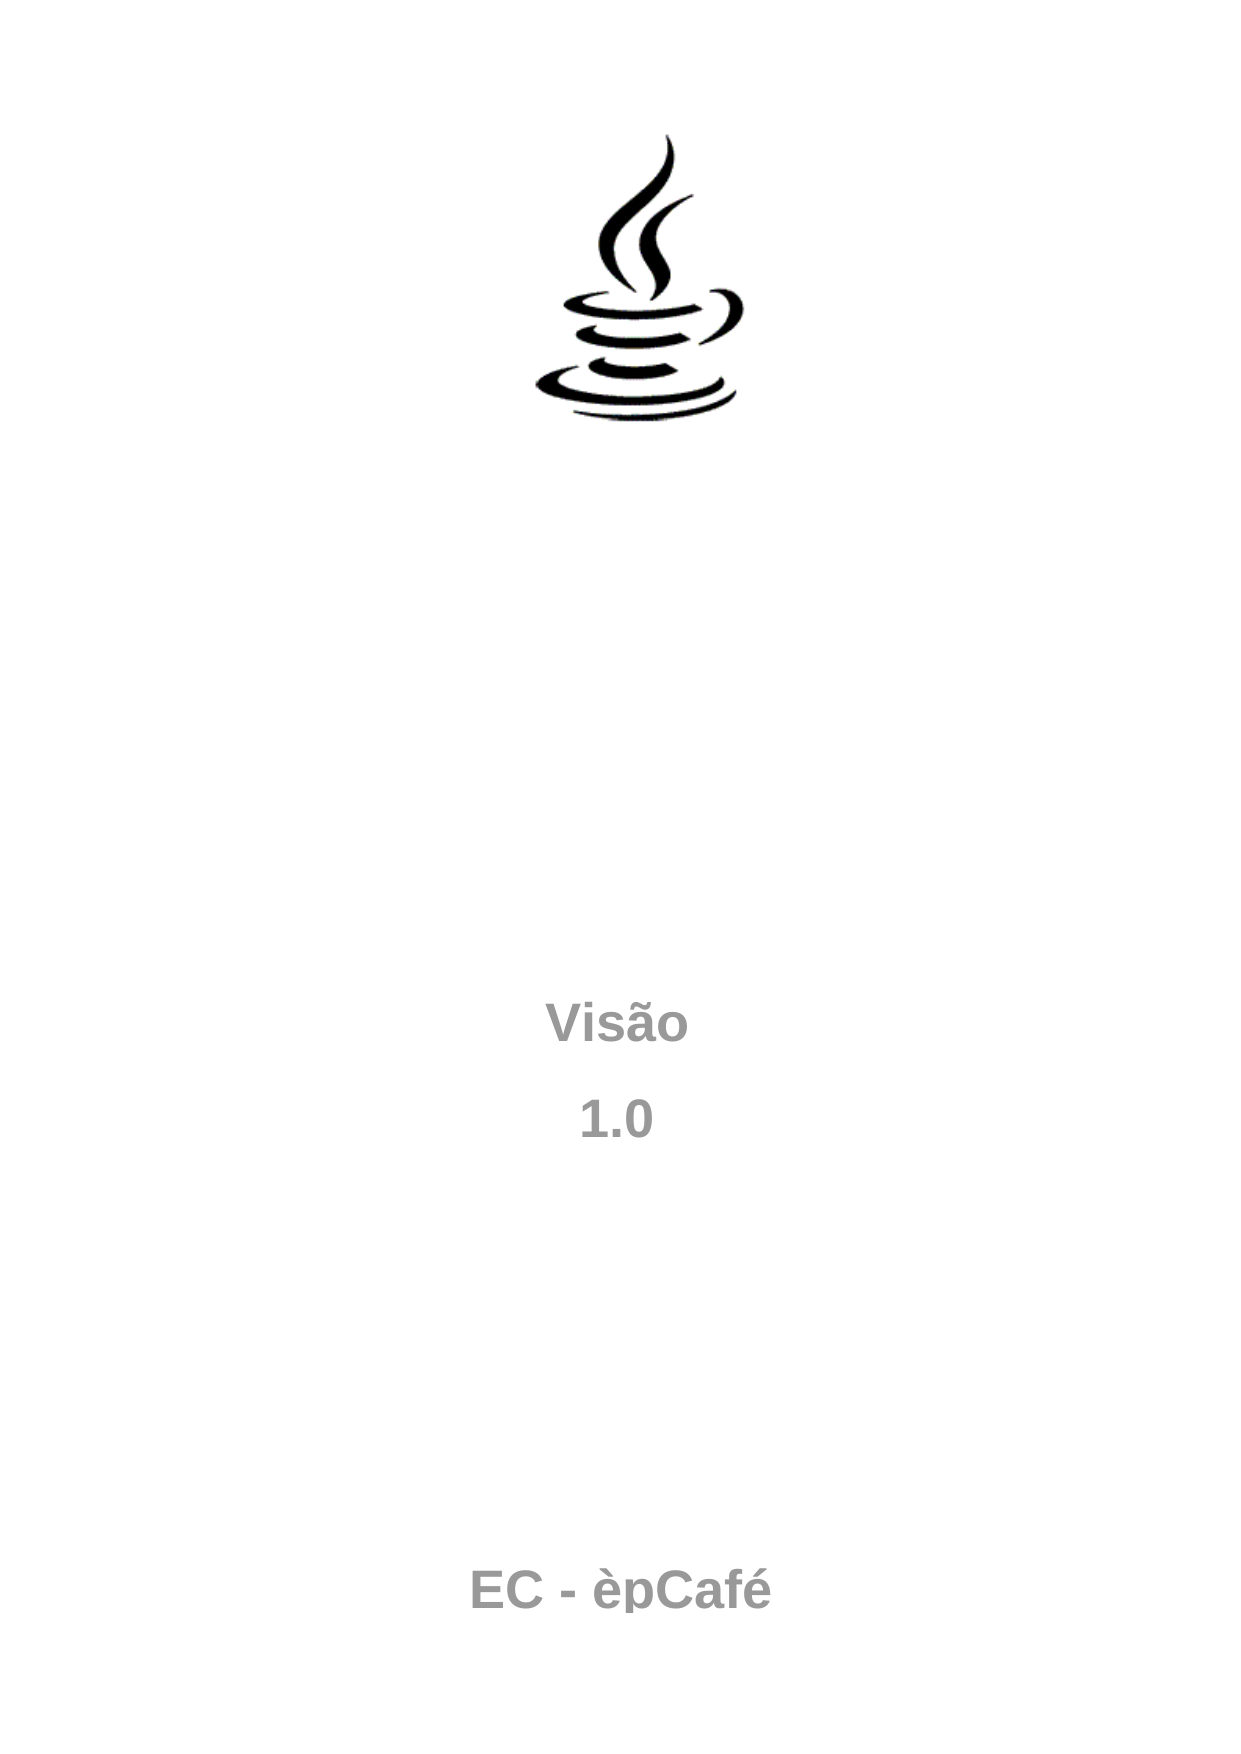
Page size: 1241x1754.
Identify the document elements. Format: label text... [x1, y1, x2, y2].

text Visão [50, 990, 1185, 1053]
text EC - èpCafé [39, 1558, 1202, 1613]
text 1.0 [49, 1087, 1184, 1149]
picture [398, 88, 901, 498]
